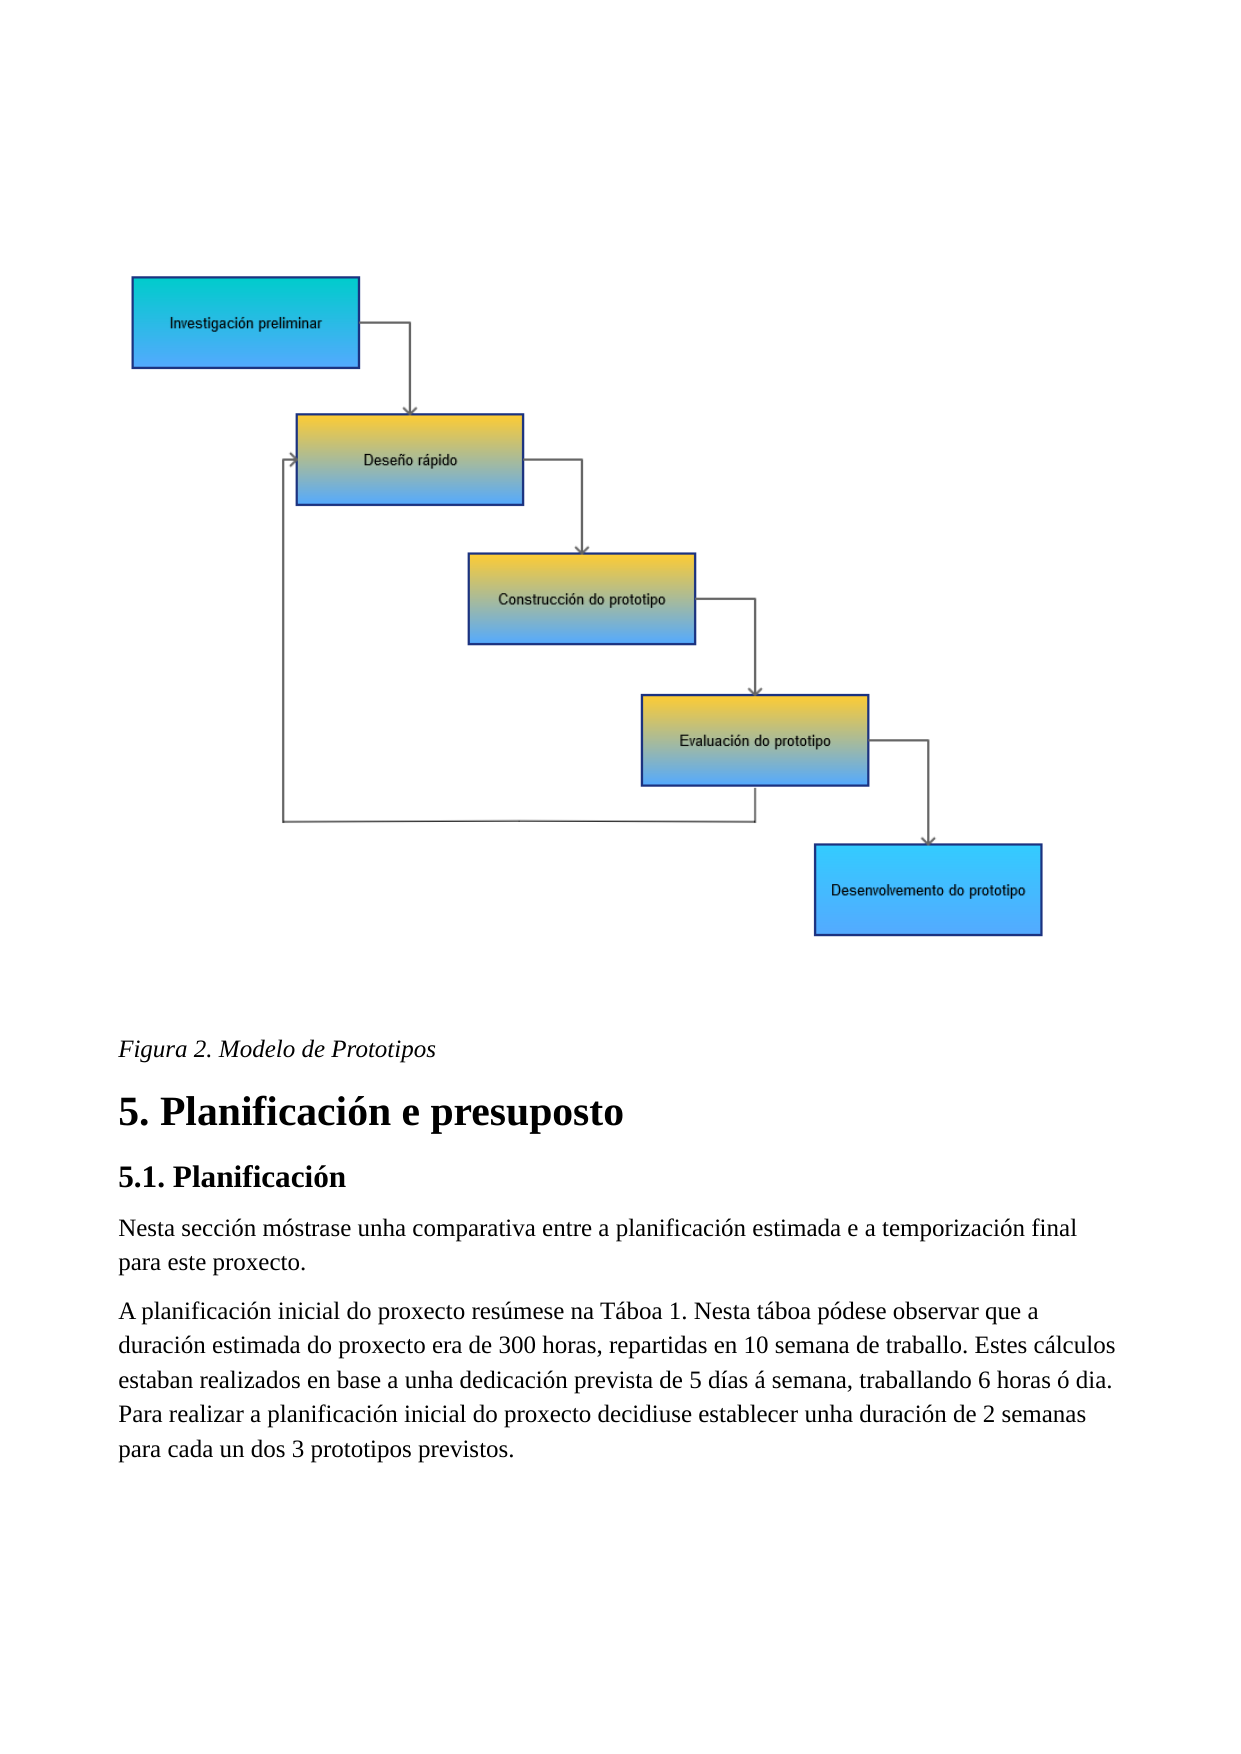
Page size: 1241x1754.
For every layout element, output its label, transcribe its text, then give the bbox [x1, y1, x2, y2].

text Figura 2. Modelo de Prototipos [118, 1020, 1122, 1063]
text 5.1. Planificación [118, 1159, 1122, 1195]
text Nesta sección móstrase unha comparativa entre a planificación estimada e a temporización final para este proxecto. [118, 1213, 1122, 1276]
picture [118, 188, 1123, 1020]
text A planificación inicial do proxecto resúmese na Táboa 1. Nesta táboa pódese observar que a duración estimada do proxecto era de 300 horas, repartidas en 10 semana de traballo. Estes cálculos estaban realizados en base a unha dedicación prevista de 5 días á semana, traballando 6 horas ó dia. Para realizar a planificación inicial do proxecto decidiuse establecer unha duración de 2 semanas para cada un dos 3 prototipos previstos. [118, 1296, 1122, 1463]
text 5. Planificación e presuposto [118, 1063, 1122, 1135]
text [118, 176, 1122, 188]
